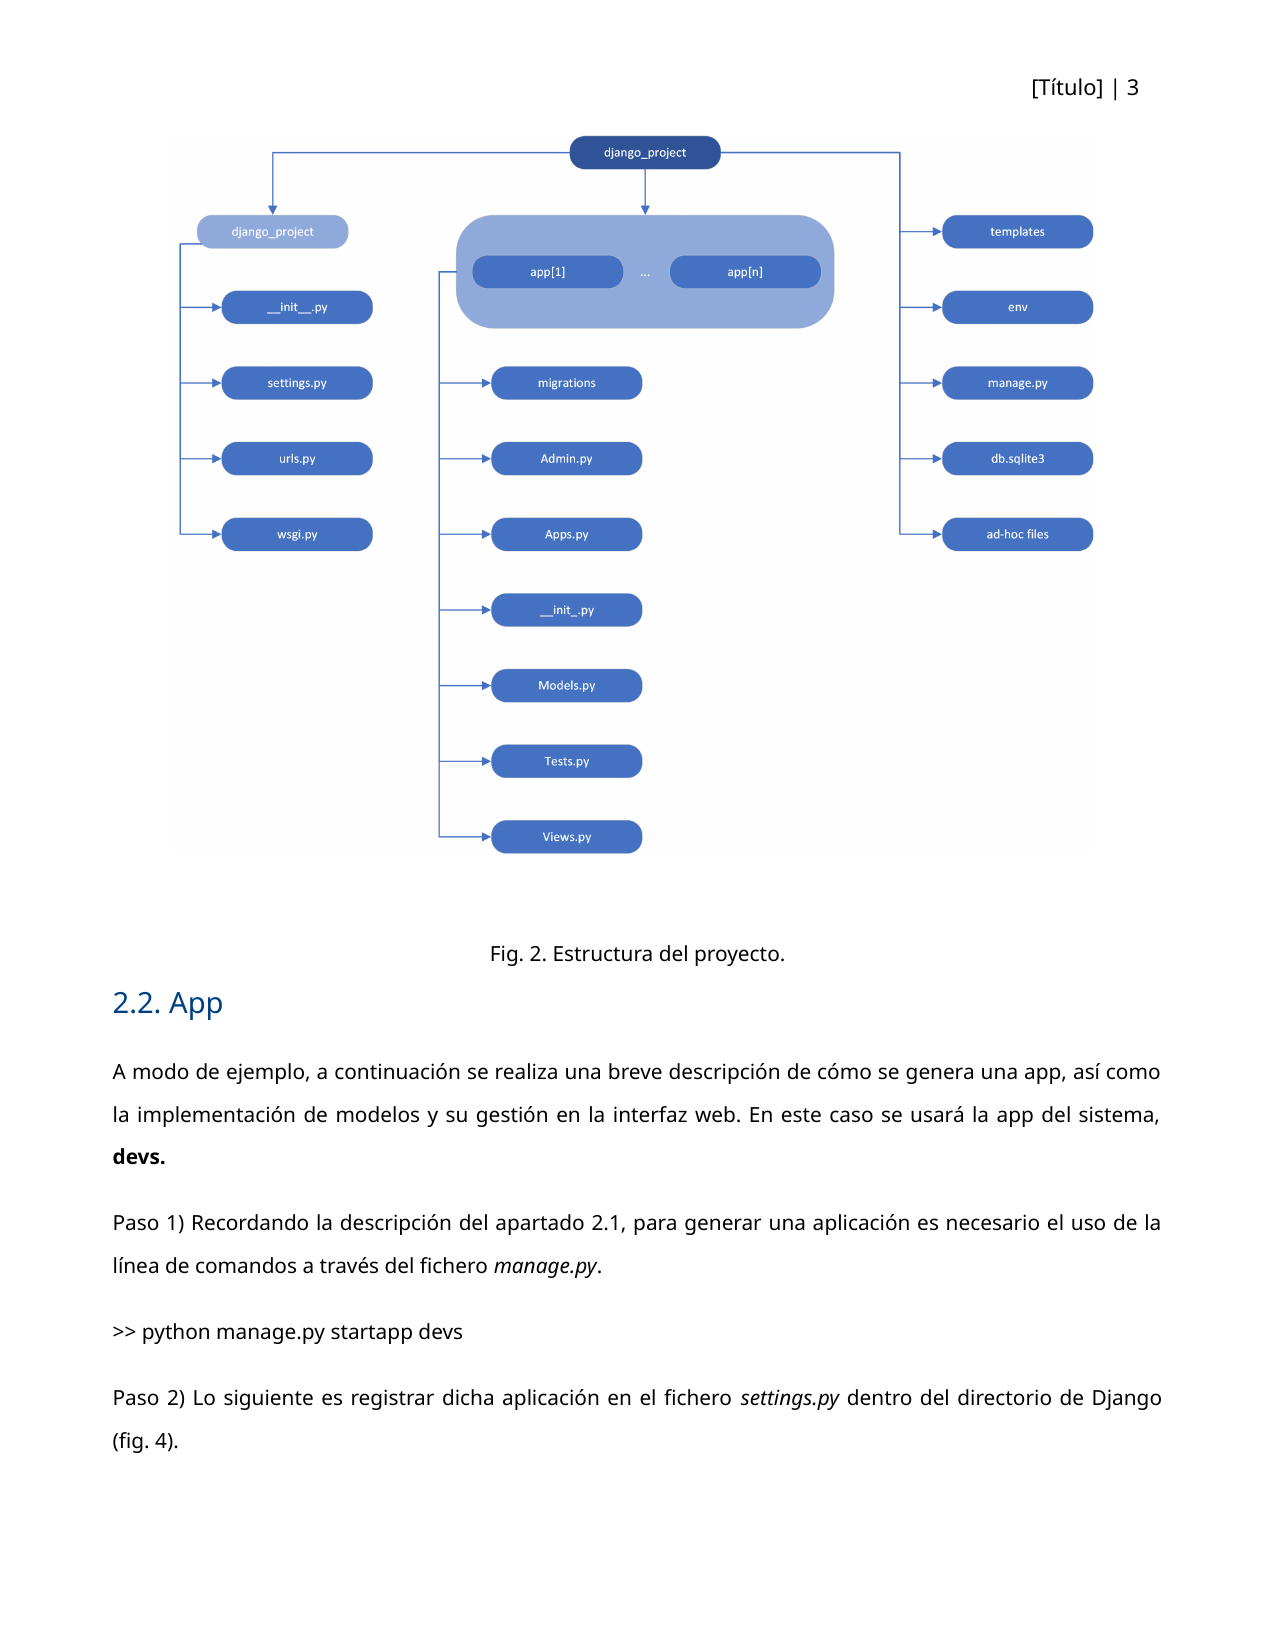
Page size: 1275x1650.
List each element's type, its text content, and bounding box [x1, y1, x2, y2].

text >> python manage.py startapp devs [112, 1317, 1162, 1346]
text A modo de ejemplo, a continuación se realiza una breve descripción de cómo se genera una app, así como la implementación de modelos y su gestión en la interfaz web. En este caso se usará la app del sistema, devs. [112, 1057, 1162, 1171]
text Paso 2) Lo siguiente es registrar dicha aplicación en el fichero settings.py dentro del directorio de Django (fig. 4). [112, 1383, 1162, 1454]
text Paso 1) Recordando la descripción del apartado 2.1, para generar una aplicación es necesario el uso de la línea de comandos a través del fichero manage.py. [112, 1208, 1162, 1279]
picture [169, 135, 1094, 854]
subtitle 2.2. App [112, 974, 1162, 1022]
text Fig. 2. Estructura del proyecto. [112, 939, 1162, 968]
